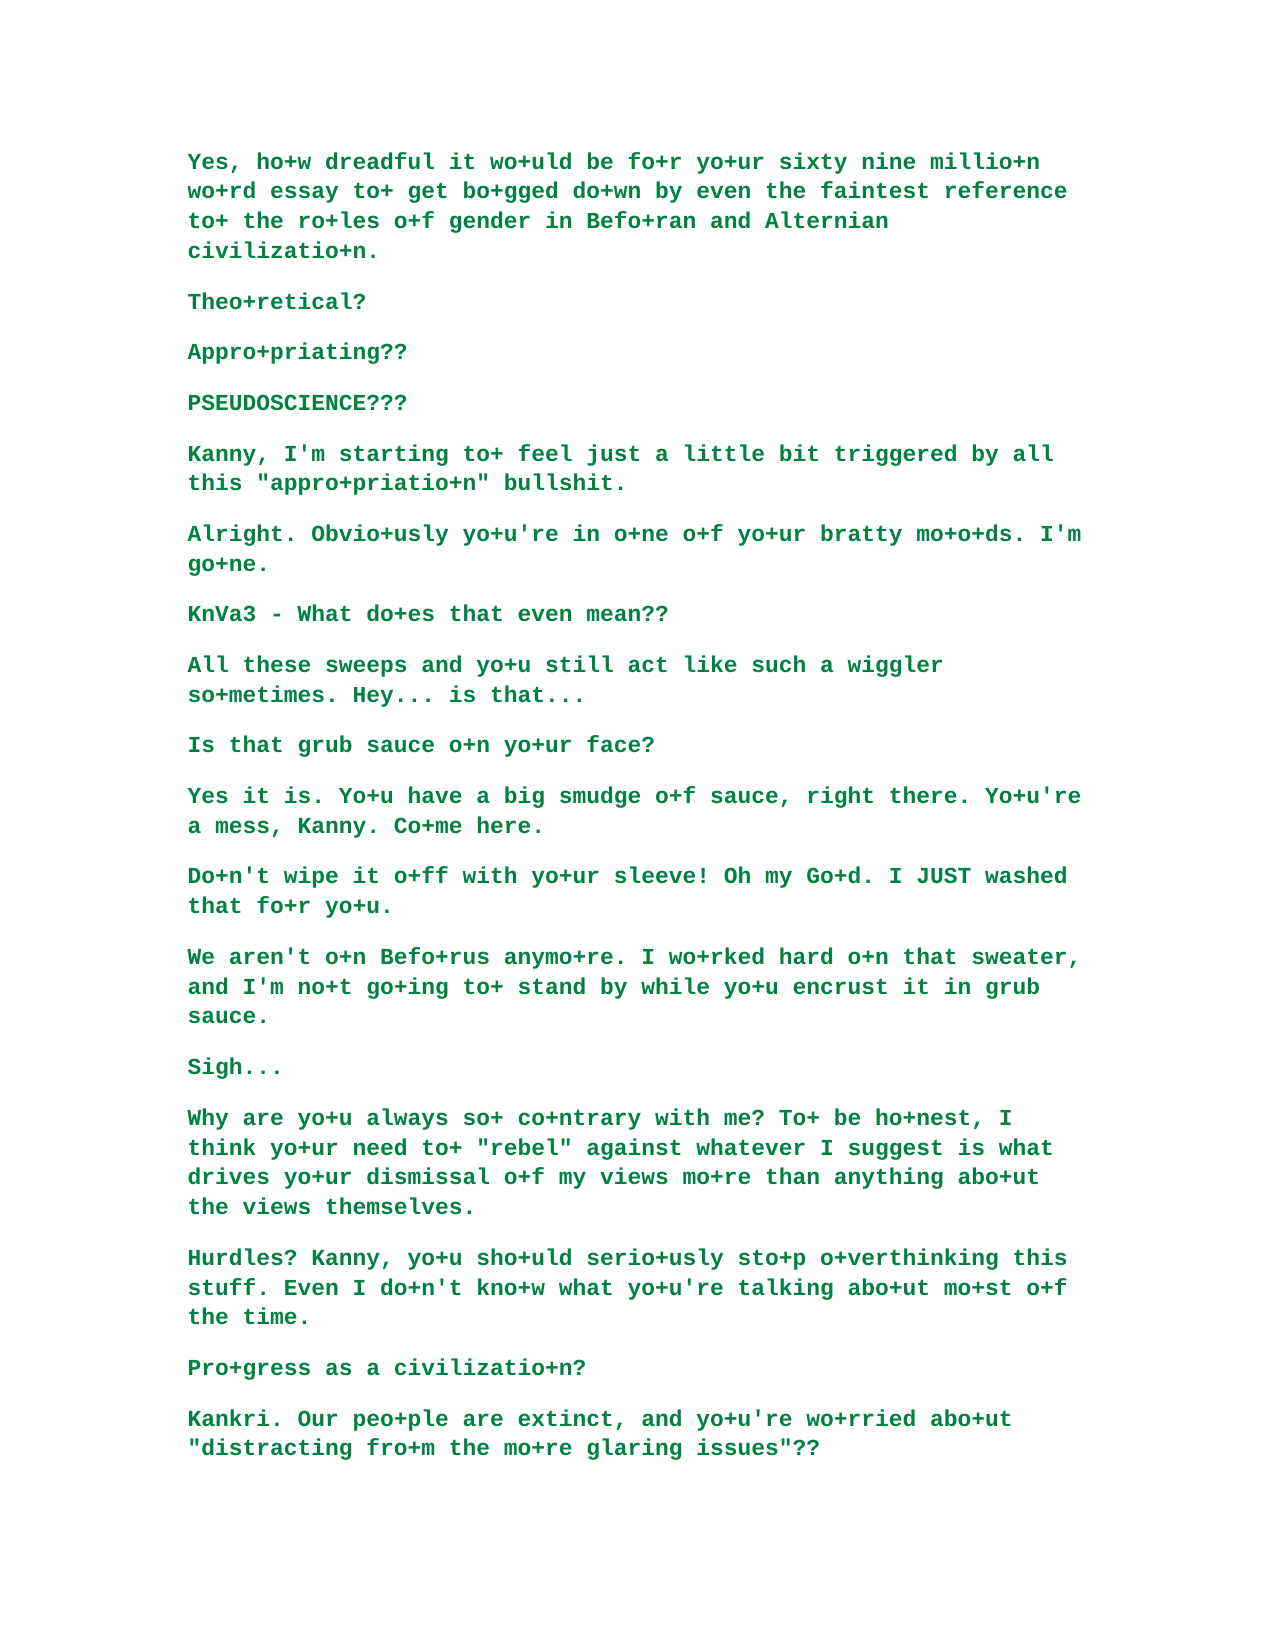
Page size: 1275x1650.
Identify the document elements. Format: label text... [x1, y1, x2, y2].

text Yes it is. Yo+u have a big smudge o+f sauce, right there. Yo+u're a mess, Kanny. Co+me here. [187, 784, 1087, 840]
text Kankri. Our peo+ple are extinct, and yo+u're wo+rried abo+ut "distracting fro+m the mo+re glaring issues"?? [187, 1407, 1087, 1463]
text Is that grub sauce o+n yo+ur face? [187, 734, 1087, 760]
text KnVa3 - What do+es that even mean?? [187, 603, 1087, 629]
text Do+n't wipe it o+ff with yo+ur sleeve! Oh my Go+d. I JUST washed that fo+r yo+u. [187, 865, 1087, 921]
text Hurdles? Kanny, yo+u sho+uld serio+usly sto+p o+verthinking this stuff. Even I do+n't kno+w what yo+u're talking abo+ut mo+st o+f the time. [187, 1246, 1087, 1332]
text All these sweeps and yo+u still act like such a wiggler so+metimes. Hey... is that... [187, 653, 1087, 709]
text Appro+priating?? [187, 341, 1087, 367]
text PSEUDOSCIENCE??? [187, 391, 1087, 417]
text Pro+gress as a civilizatio+n? [187, 1356, 1087, 1382]
text Alright. Obvio+usly yo+u're in o+ne o+f yo+ur bratty mo+o+ds. I'm go+ne. [187, 522, 1087, 578]
text Theo+retical? [187, 290, 1087, 316]
text We aren't o+n Befo+rus anymo+re. I wo+rked hard o+n that sweater, and I'm no+t go+ing to+ stand by while yo+u encrust it in grub sauce. [187, 945, 1087, 1031]
text Yes, ho+w dreadful it wo+uld be fo+r yo+ur sixty nine millio+n wo+rd essay to+ get bo+gged do+wn by even the faintest reference to+ the ro+les o+f gender in Befo+ran and Alternian civilizatio+n. [187, 150, 1087, 265]
text Kanny, I'm starting to+ feel just a little bit triggered by all this "appro+priatio+n" bullshit. [187, 442, 1087, 498]
text Why are yo+u always so+ co+ntrary with me? To+ be ho+nest, I think yo+ur need to+ "rebel" against whatever I suggest is what drives yo+ur dismissal o+f my views mo+re than anything abo+ut the views themselves. [187, 1106, 1087, 1221]
text Sigh... [187, 1055, 1087, 1081]
